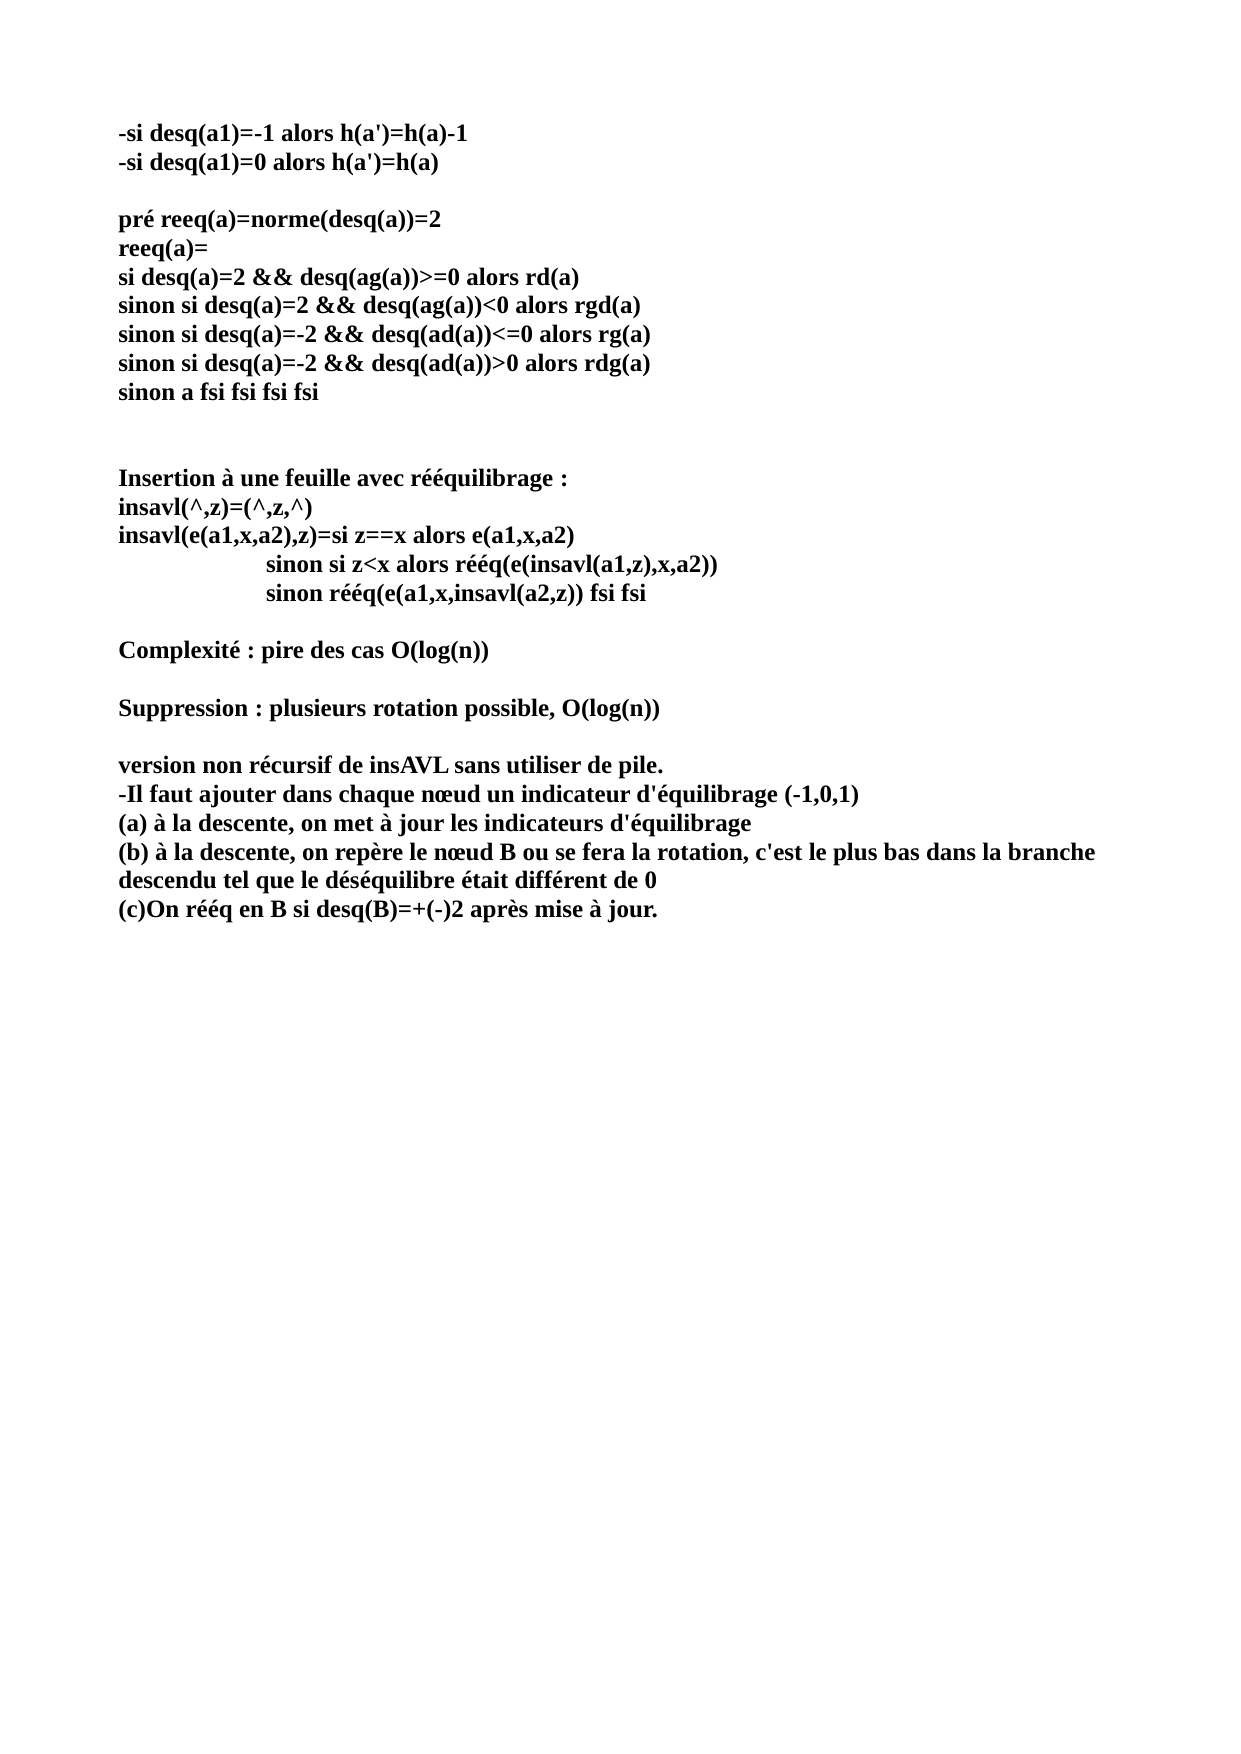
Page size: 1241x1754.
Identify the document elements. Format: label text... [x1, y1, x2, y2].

text (a) à la descente, on met à jour les indicateurs d'équilibrage [118, 808, 1122, 837]
text Suppression : plusieurs rotation possible, O(log(n)) [118, 693, 1122, 722]
text (b) à la descente, on repère le nœud B ou se fera la rotation, c'est le plus bas dans la branche descendu tel que le déséquilibre était différent de 0 [118, 837, 1122, 894]
text insavl(^,z)=(^,z,^) [118, 492, 1122, 521]
text (c)On rééq en B si desq(B)=+(-)2 après mise à jour. [118, 894, 1122, 923]
text -Il faut ajouter dans chaque nœud un indicateur d'équilibrage (-1,0,1) [118, 779, 1122, 808]
text -si desq(a1)=-1 alors h(a')=h(a)-1 [118, 118, 1122, 147]
text sinon si desq(a)=-2 && desq(ad(a))>0 alors rdg(a) [118, 348, 1122, 377]
text Complexité : pire des cas O(log(n)) [118, 636, 1122, 664]
text si desq(a)=2 && desq(ag(a))>=0 alors rd(a) [118, 262, 1122, 291]
text -si desq(a1)=0 alors h(a')=h(a) [118, 147, 1122, 176]
text insavl(e(a1,x,a2),z)=si z==x alors e(a1,x,a2) [118, 521, 1122, 549]
text version non récursif de insAVL sans utiliser de pile. [118, 751, 1122, 779]
text reeq(a)= [118, 233, 1122, 262]
text Insertion à une feuille avec rééquilibrage : [118, 463, 1122, 492]
text sinon rééq(e(a1,x,insavl(a2,z)) fsi fsi [118, 578, 1122, 607]
text pré reeq(a)=norme(desq(a))=2 [118, 204, 1122, 233]
text sinon a fsi fsi fsi fsi [118, 377, 1122, 406]
text sinon si z<x alors rééq(e(insavl(a1,z),x,a2)) [118, 549, 1122, 578]
text sinon si desq(a)=2 && desq(ag(a))<0 alors rgd(a) [118, 291, 1122, 319]
text sinon si desq(a)=-2 && desq(ad(a))<=0 alors rg(a) [118, 319, 1122, 348]
